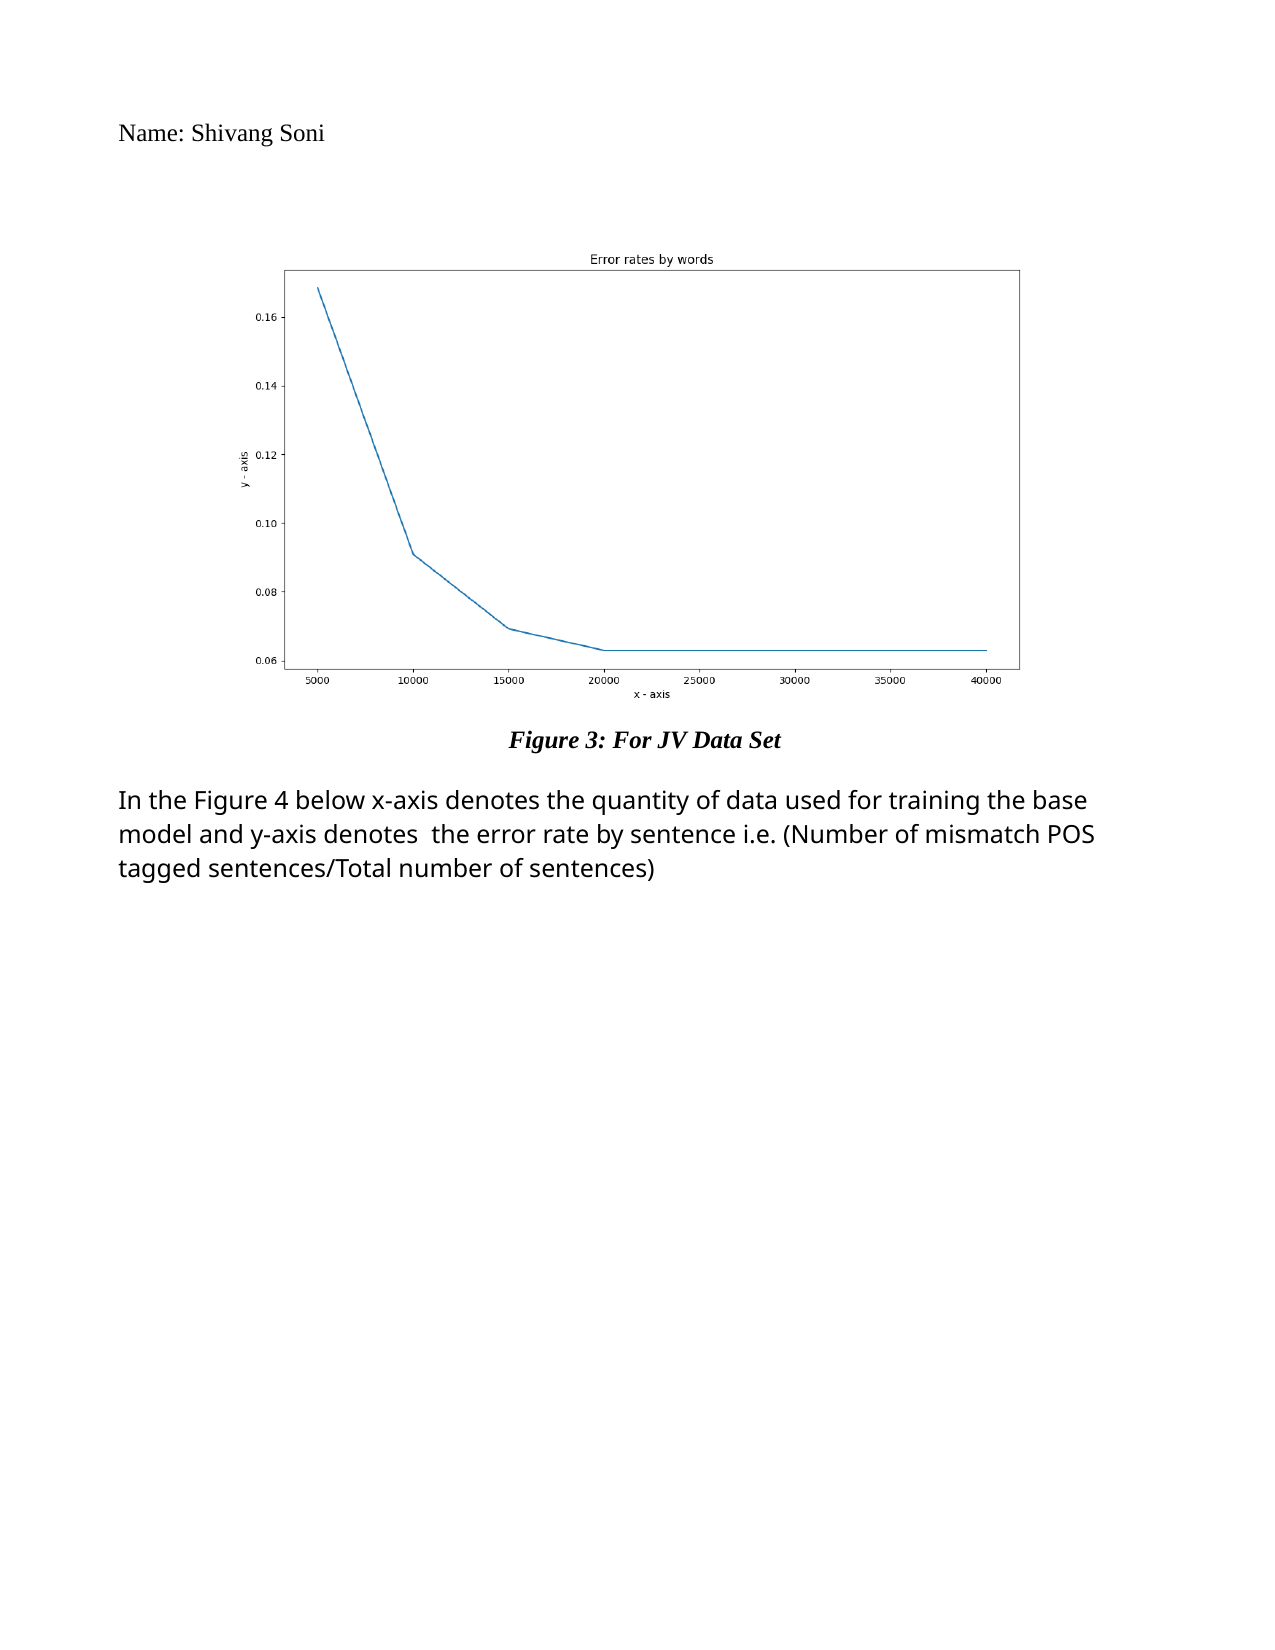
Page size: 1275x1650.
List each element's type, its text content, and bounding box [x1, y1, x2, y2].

picture [183, 227, 1114, 725]
text Figure 3: For JV Data Set [183, 725, 1114, 753]
text In the Figure 4 below x-axis denotes the quantity of data used for training the base model and y-axis denotes the error rate by sentence i.e. (Number of mismatch POS tagged sentences/Total number of sentences) [118, 782, 1157, 884]
